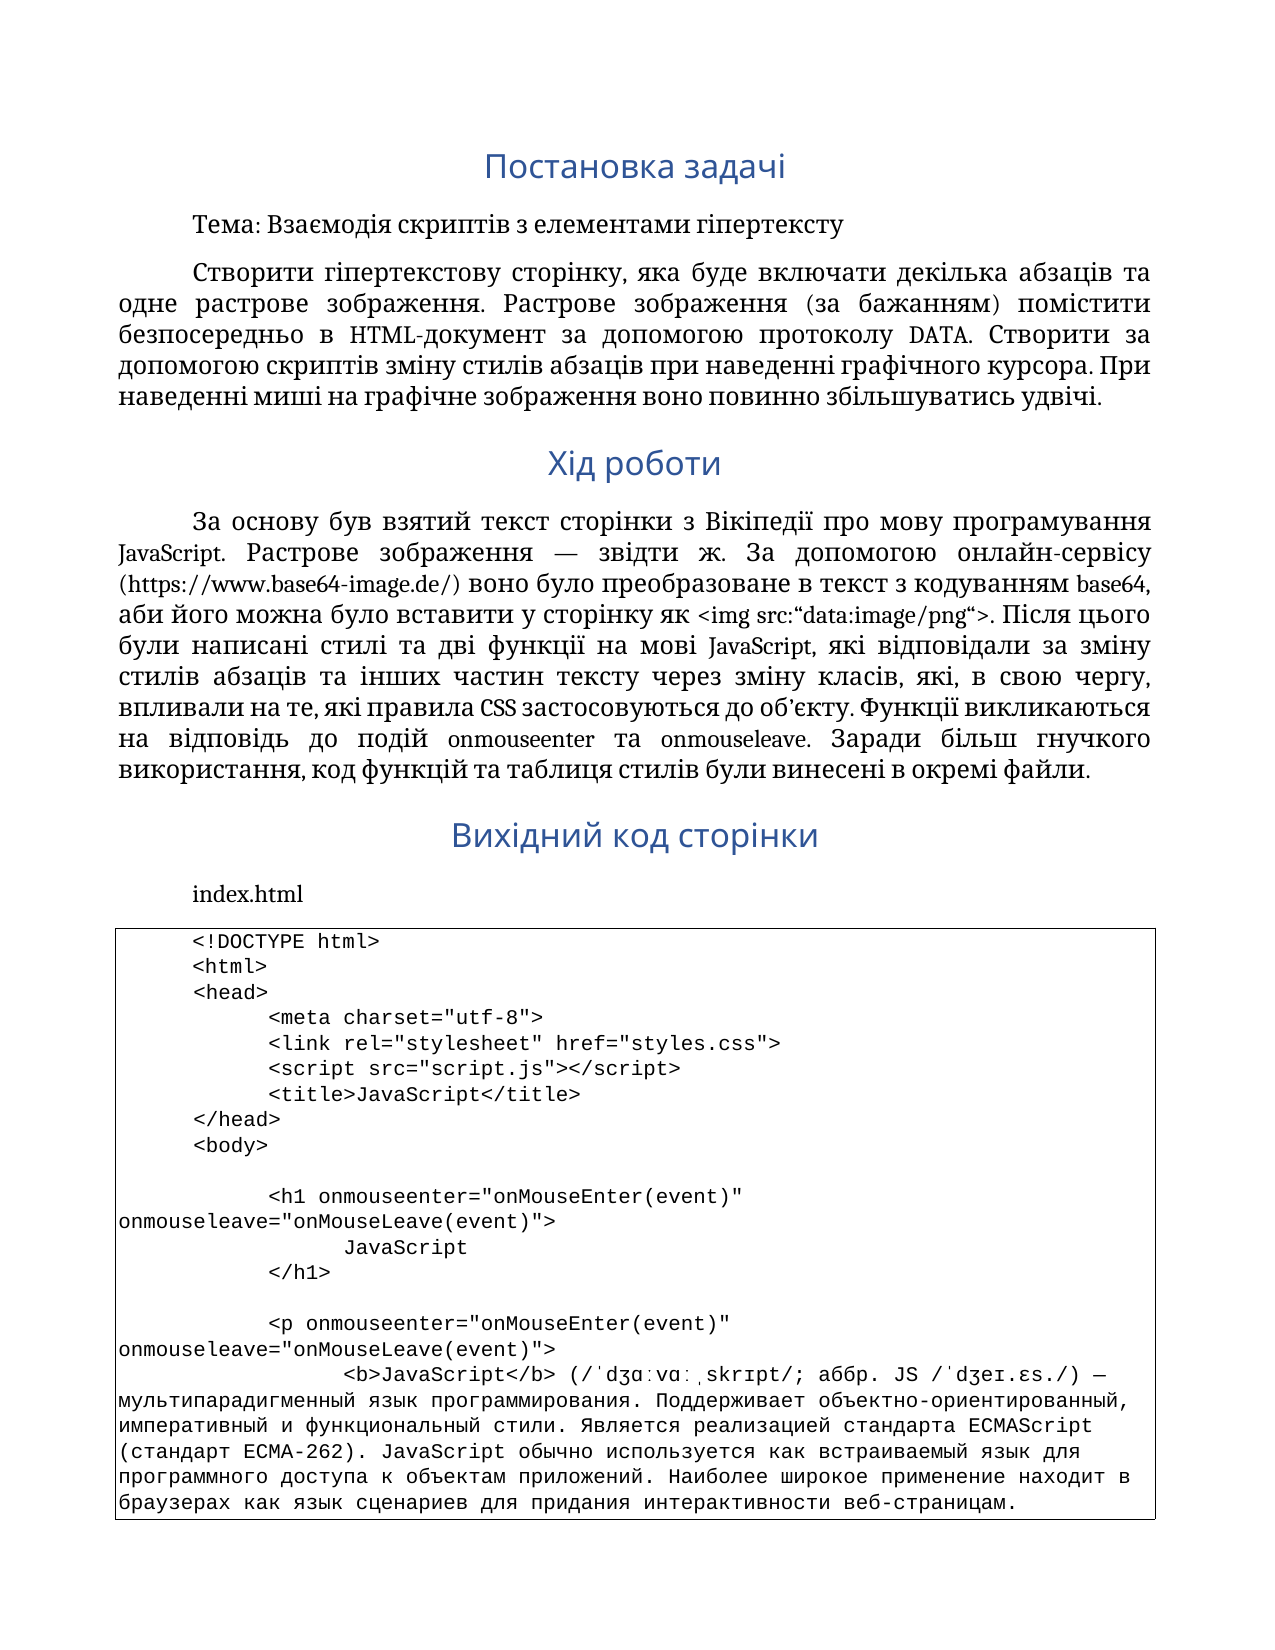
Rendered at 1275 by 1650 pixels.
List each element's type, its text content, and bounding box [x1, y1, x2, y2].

text <link rel="stylesheet" href="styles.css"> [116, 1029, 1155, 1055]
text За основу був взятий текст сторінки з Вікіпедії про мову програмування JavaScript. Растрове зображення — звідти ж. За допомогою онлайн-сервісу (https://www.base64-image.de/) воно було преобразоване в текст з кодуванням base64, аби його можна було вставити у сторінку як <img src:“data:image/png“>. Після цього були написані стилі та дві функції на мові JavaScript, які відповідали за зміну стилів абзаців та інших частин тексту через зміну класів, які, в свою чергу, впливали на те, які правила CSS застосовуються до об’єкту. Функції викликаються на відповідь до подій onmouseenter та onmouseleave. Заради більш гнучкого використання, код функцій та таблиця стилів були винесені в окремі файли. [118, 507, 1152, 784]
text <title>JavaScript</title> [116, 1081, 1155, 1106]
text <p onmouseenter="onMouseEnter(event)" onmouseleave="onMouseLeave(event)"> [116, 1310, 1155, 1361]
text JavaScript [116, 1234, 1155, 1259]
text </h1> [116, 1259, 1155, 1286]
subtitle Хід роботи [118, 439, 1152, 485]
text Створити гіпертекстову сторінку, яка буде включати декілька абзаців та одне растрове зображення. Растрове зображення (за бажанням) помістити безпосередньо в HTML-документ за допомогою протоколу DATA. Створити за допомогою скриптів зміну стилів абзаців при наведенні графічного курсора. При наведенні миші на графічне зображення воно повинно збільшуватись удвічі. [118, 259, 1152, 412]
text Тема: Взаємодія скриптів з елементами гіпертексту [118, 211, 1152, 240]
text <html> [116, 953, 1155, 978]
text <script src="script.js"></script> [116, 1055, 1155, 1081]
subtitle Вихідний код сторінки [118, 812, 1152, 857]
text <meta charset="utf-8"> [116, 1004, 1155, 1029]
text <b>JavaScript</b> (/ˈdʒɑːvɑːˌskrɪpt/; аббр. JS /ˈdʒeɪ.ɛs./) — мультипарадигменный язык программирования. Поддерживает объектно-ориентированный, императивный и функциональный стили. Является реализацией стандарта ECMAScript (стандарт ECMA-262). JavaScript обычно используется как встраиваемый язык для программного доступа к объектам приложений. Наиболее широкое применение находит в браузерах как язык сценариев для придания интерактивности веб-страницам. [116, 1361, 1155, 1519]
text index.html [118, 880, 1152, 909]
text <!DOCTYPE html> [116, 929, 1155, 953]
subtitle Постановка задачі [118, 143, 1152, 189]
text </head> [116, 1106, 1155, 1132]
text <head> [116, 978, 1155, 1004]
text <body> [116, 1132, 1155, 1158]
text <h1 onmouseenter="onMouseEnter(event)" onmouseleave="onMouseLeave(event)"> [116, 1183, 1155, 1234]
